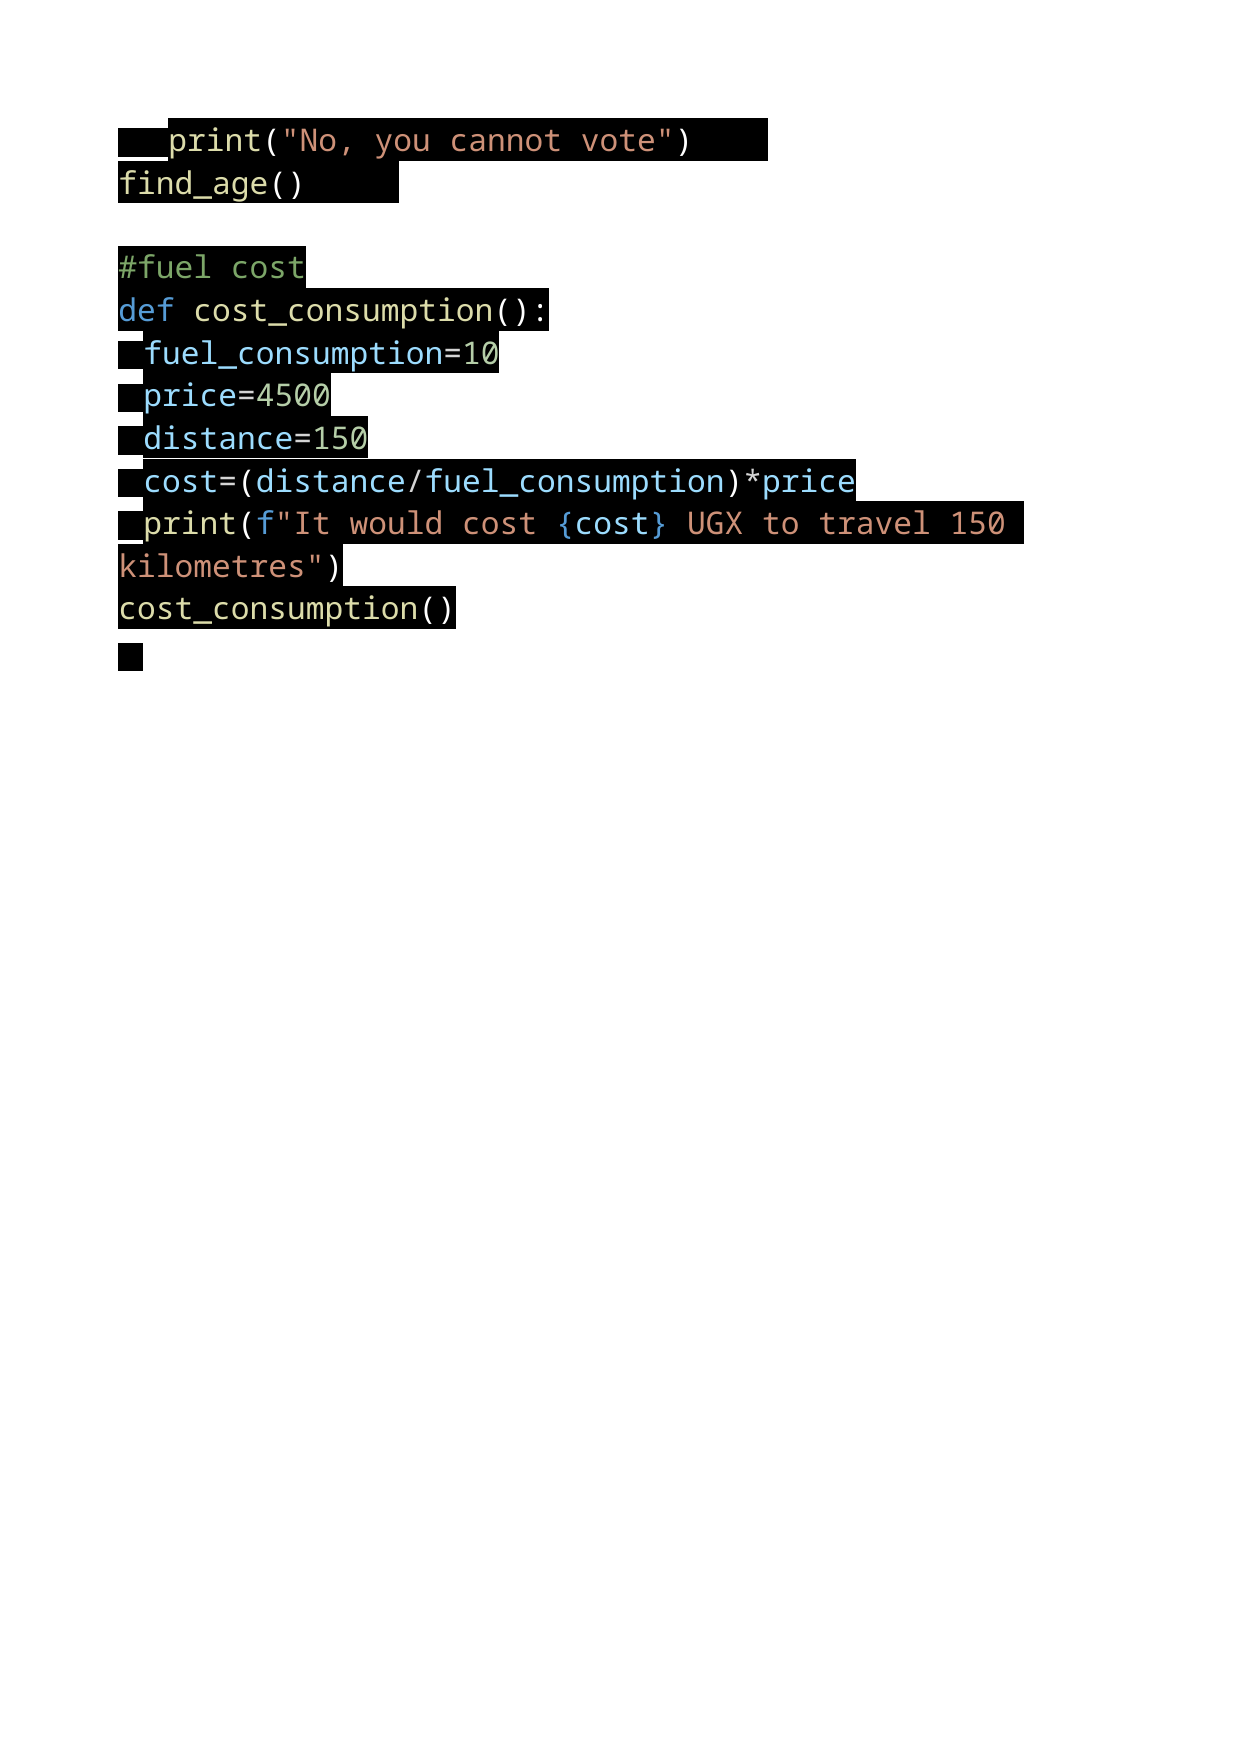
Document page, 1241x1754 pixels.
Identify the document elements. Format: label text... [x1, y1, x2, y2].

text #fuel cost [118, 246, 1122, 288]
text fuel_consumption=10 [118, 331, 1122, 373]
text def cost_consumption(): [118, 288, 1122, 331]
text distance=150 [118, 416, 1122, 458]
text print(f"It would cost {cost} UGX to travel 150 kilometres") [118, 501, 1122, 586]
text cost_consumption() [118, 586, 1122, 629]
text cost=(distance/fuel_consumption)*price [118, 458, 1122, 501]
text find_age() [118, 161, 1122, 203]
text print("No, you cannot vote") [118, 118, 1122, 161]
text price=4500 [118, 373, 1122, 416]
